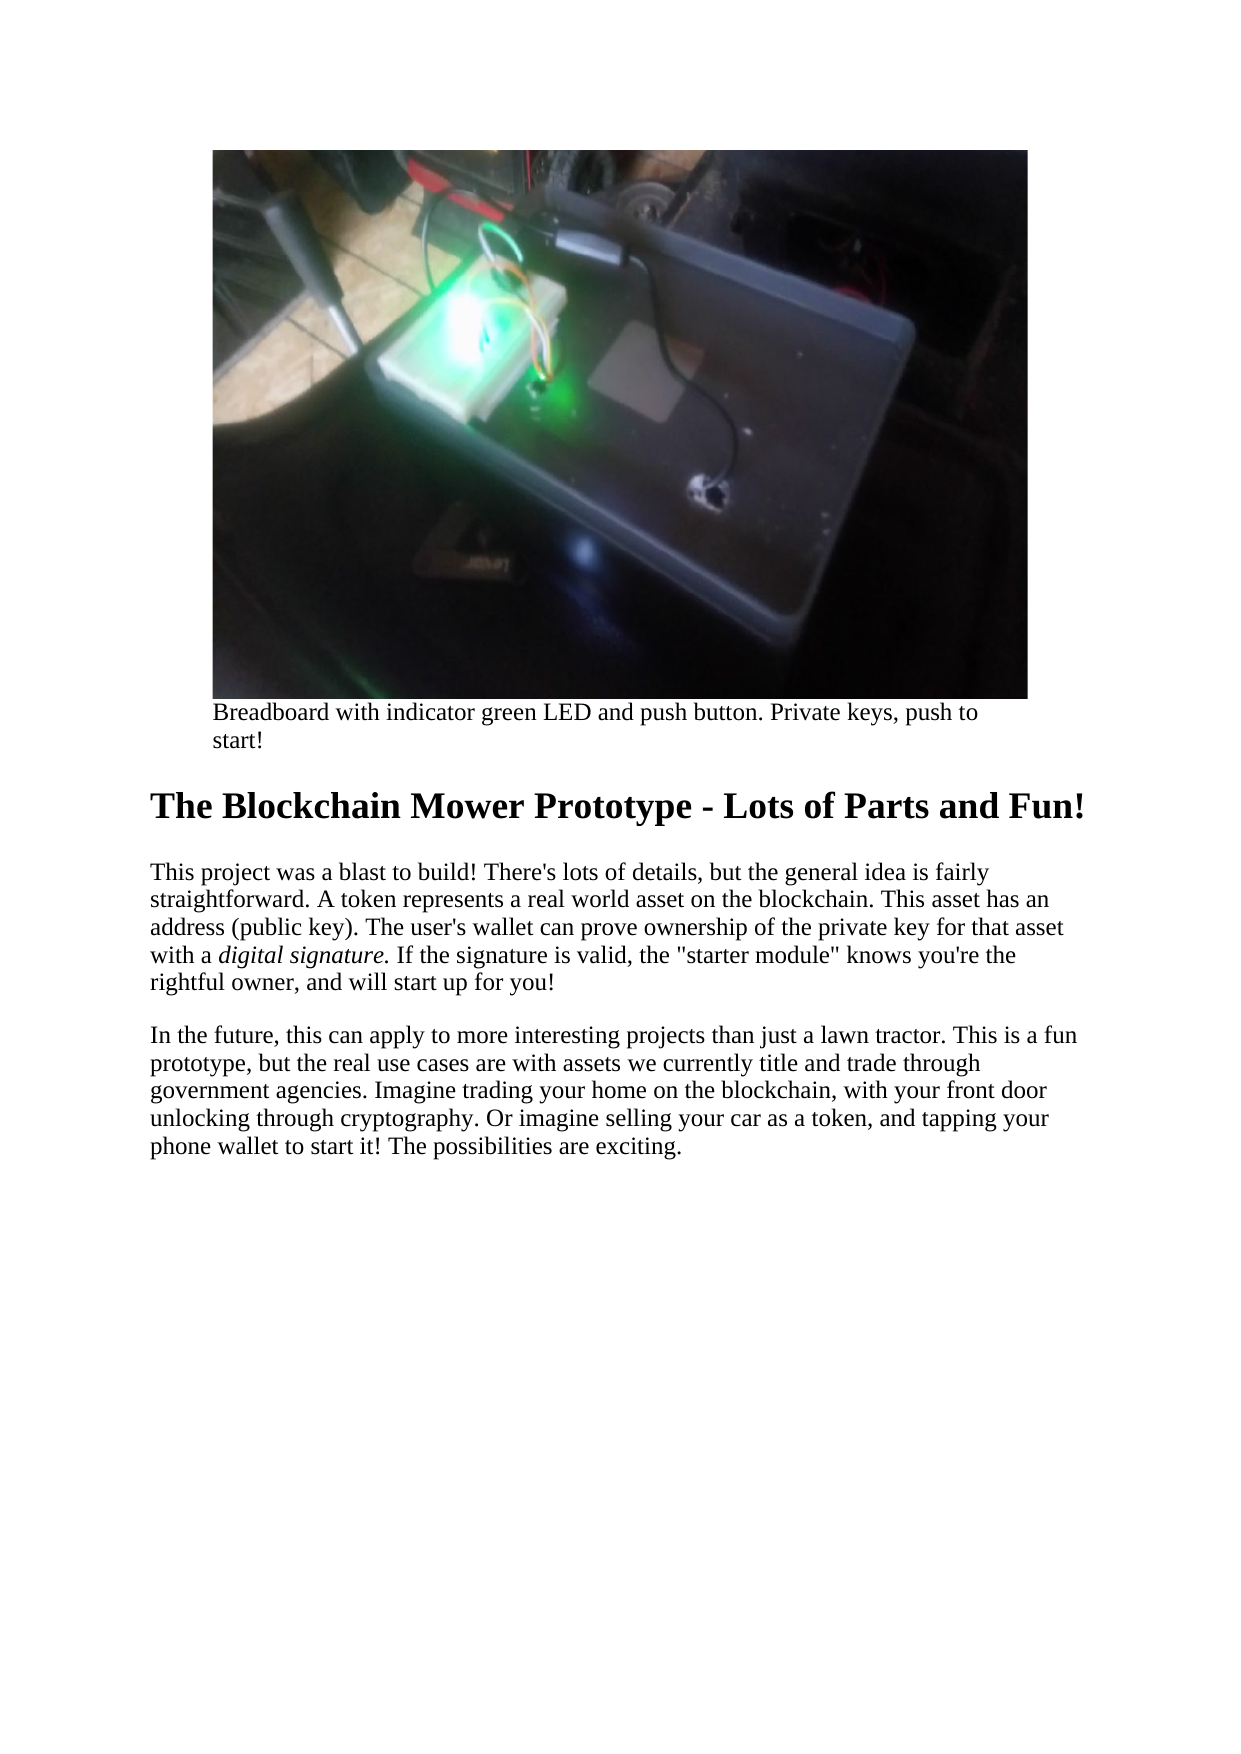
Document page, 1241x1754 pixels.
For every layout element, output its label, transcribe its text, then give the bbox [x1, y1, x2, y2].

text This project was a blast to build! There's lots of details, but the general idea is fairly straightforward. A token represents a real world asset on the blockchain. This asset has an address (public key). The user's wallet can prove ownership of the private key for that asset with a digital signature. If the signature is valid, the "starter module" knows you're the rightful owner, and will start up for you! [150, 858, 1090, 996]
subtitle The Blockchain Mower Prototype - Lots of Parts and Fun! [150, 785, 1090, 827]
text Breadboard with indicator green LED and push button. Private keys, push to start! [212, 699, 1028, 754]
picture [212, 150, 1028, 699]
text In the future, this can apply to more interesting projects than just a lawn tractor. This is a fun prototype, but the real use cases are with assets we currently title and trade through government agencies. Imagine trading your home on the blockchain, with your front door unlocking through cryptography. Or imagine selling your car as a token, and tapping your phone wallet to start it! The possibilities are exciting. [150, 1021, 1090, 1160]
